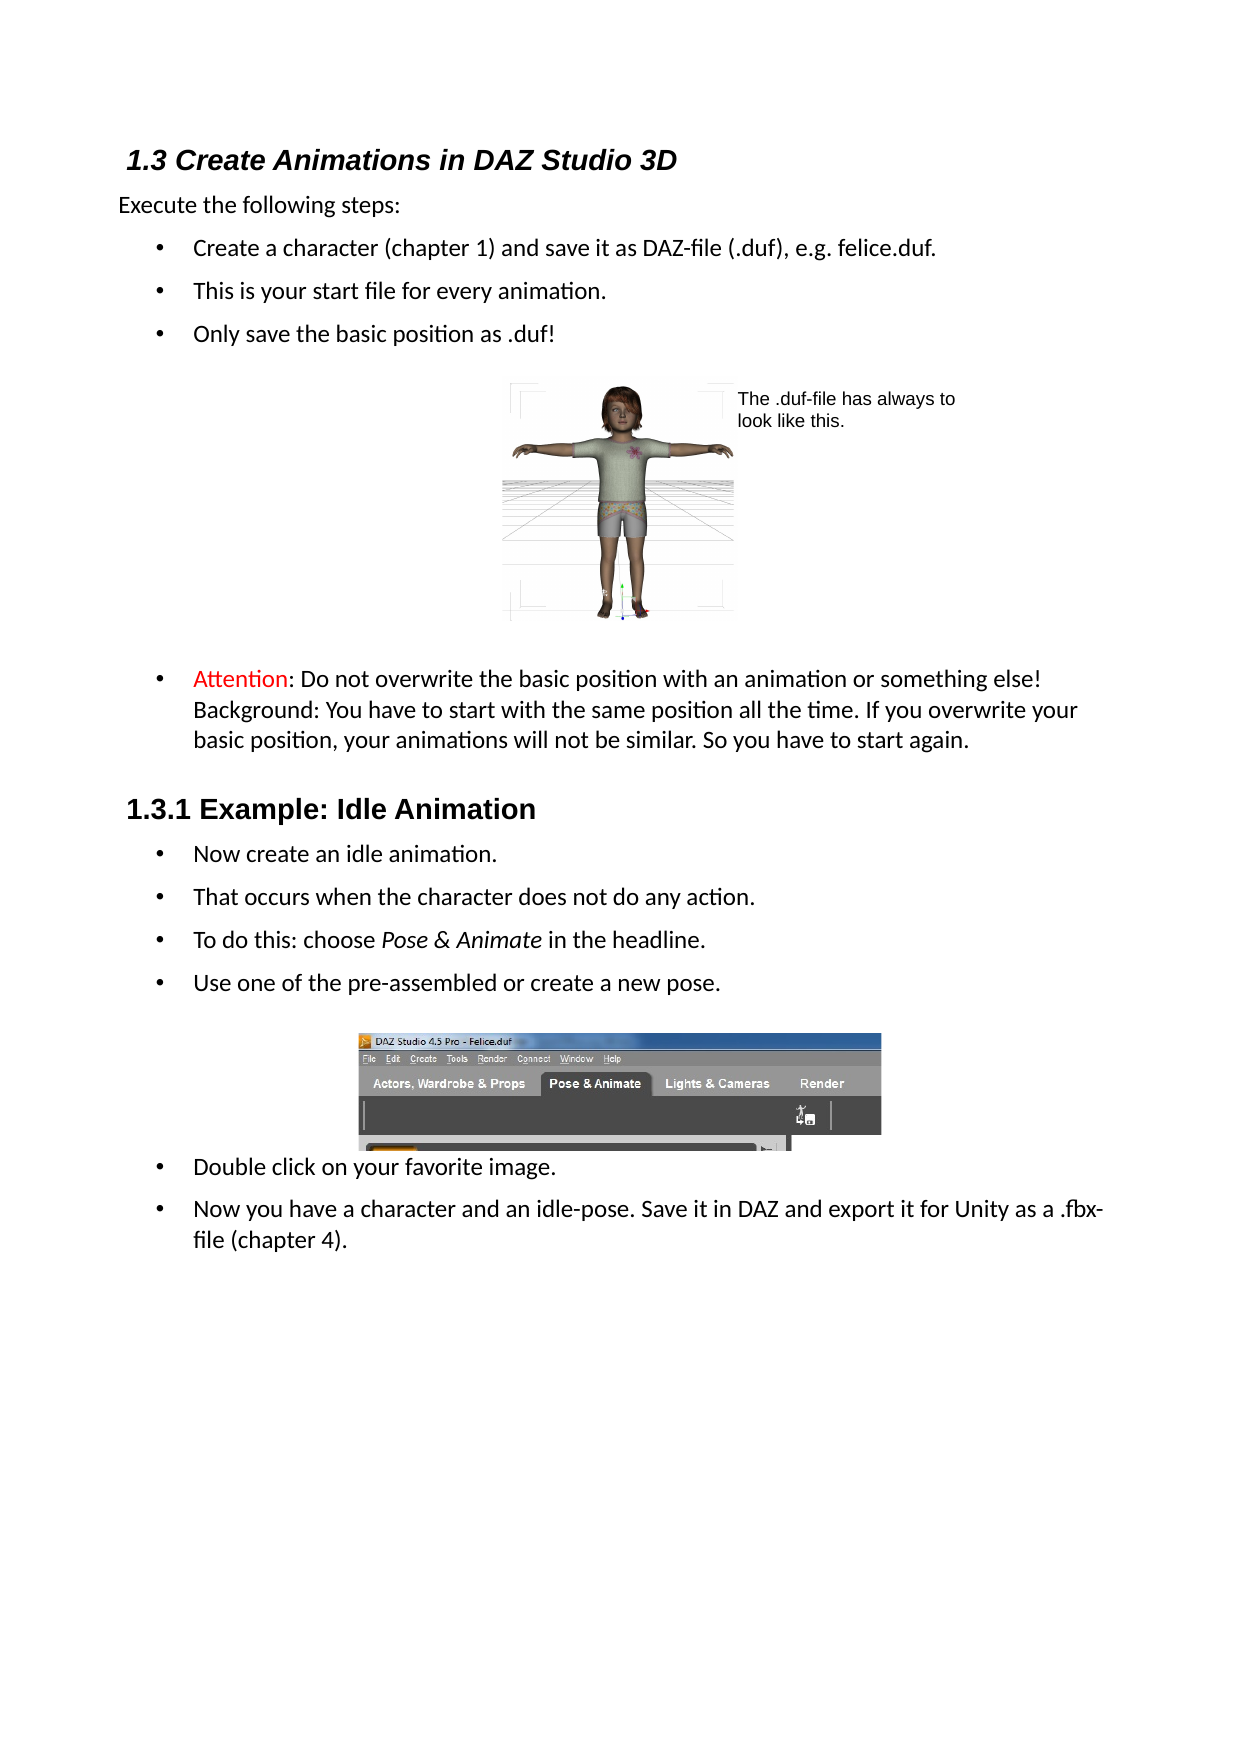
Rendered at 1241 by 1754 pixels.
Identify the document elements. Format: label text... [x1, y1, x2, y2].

subtitle Example: Idle Animation [118, 792, 1122, 826]
subtitle Create Animations in DAZ Studio 3D [118, 143, 1122, 177]
list Use one of the pre-assembled or create a new pose. [156, 967, 1122, 998]
list Double click on your favorite image. [156, 1101, 1122, 1181]
list Attention: Do not overwrite the basic position with an animation or something else! Background: You have to start with the same position all the time. If you overwrite your basic position, your animations will not be similar. So you have to start again. [156, 663, 1122, 755]
list Now create an idle animation. [156, 838, 1122, 869]
list Now you have a character and an idle-pose. Save it in DAZ and export it for Unity as a .fbx-file (chapter 4). [156, 1194, 1122, 1255]
picture [502, 376, 738, 621]
list Execute the following steps: [81, 189, 1122, 220]
list That occurs when the character does not do any action. [156, 881, 1122, 912]
list Only save the basic position as .duf! [156, 318, 1122, 349]
list This is your start file for every animation. [156, 275, 1122, 306]
list To do this: choose Pose & Animate in the headline. [156, 924, 1122, 955]
list Create a character (chapter 1) and save it as DAZ-file (.duf), e.g. felice.duf. [156, 232, 1122, 263]
picture [358, 1033, 882, 1151]
